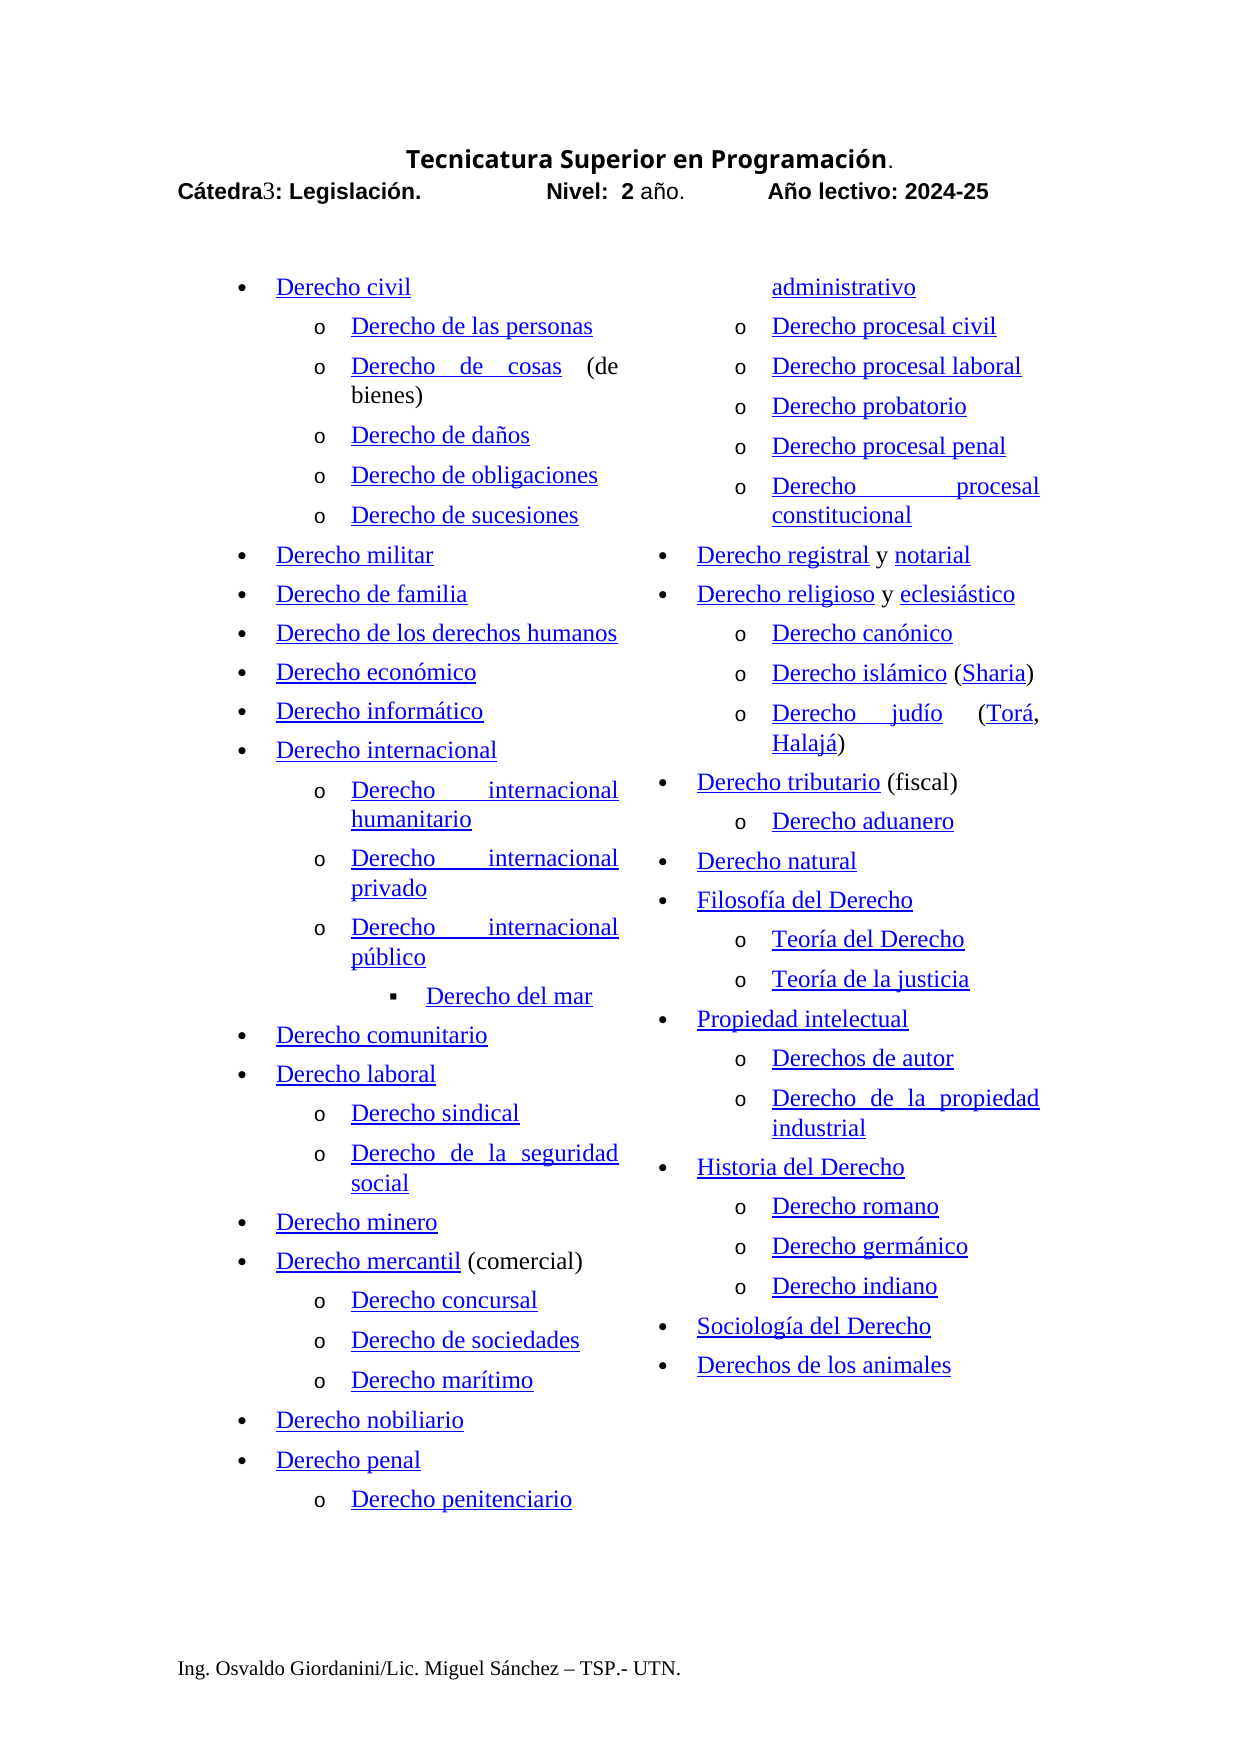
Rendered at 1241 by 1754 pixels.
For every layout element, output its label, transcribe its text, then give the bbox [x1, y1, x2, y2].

table_header Derecho político Derecho constitucional Derecho procesal Derecho procesal administrativo Derecho procesal civil Derecho procesal laboral Derecho probatorio Derecho procesal penal Derecho procesal constitucional Derecho registral y notarial Derecho religioso y eclesiástico Derecho canónico Derecho islámico (Sharia) Derecho judío (Torá, Halajá) Derecho tributario (fiscal) Derecho aduanero Derecho natural Filosofía del Derecho Teoría del Derecho Teoría de la justicia Propiedad intelectual Derechos de autor Derecho de la propiedad industrial Historia del Derecho Derecho romano Derecho germánico Derecho indiano Sociología del Derecho Derechos de los animales [620, 260, 1041, 1525]
table_header Derecho administrativo Derecho urbanístico Derecho alimentario Derecho ambiental Derecho civil Derecho de las personas Derecho de cosas (de bienes) Derecho de daños Derecho de obligaciones Derecho de sucesiones Derecho militar Derecho de familia Derecho de los derechos humanos Derecho económico Derecho informático Derecho internacional Derecho internacional humanitario Derecho internacional privado Derecho internacional público Derecho del mar Derecho comunitario Derecho laboral Derecho sindical Derecho de la seguridad social Derecho minero Derecho mercantil (comercial) Derecho concursal Derecho de sociedades Derecho marítimo Derecho nobiliario Derecho penal Derecho penitenciario [199, 260, 620, 1525]
